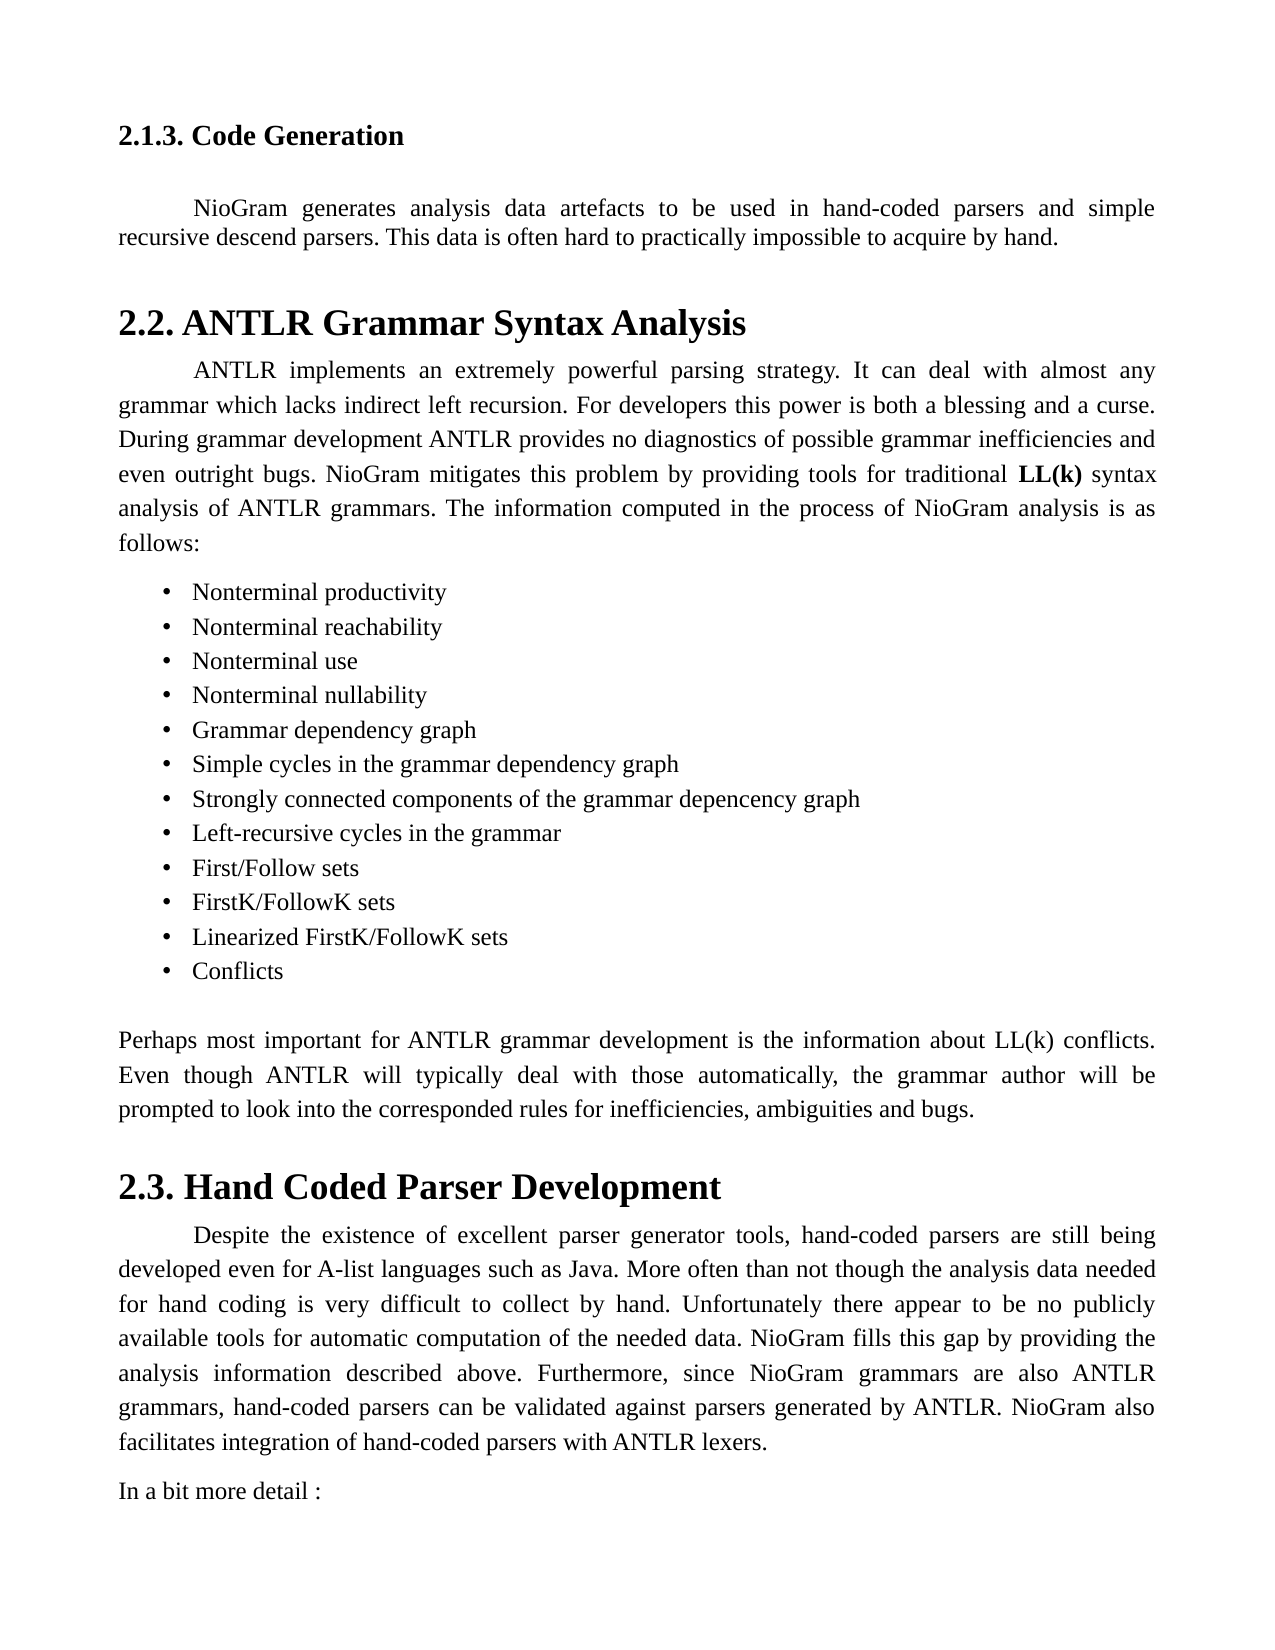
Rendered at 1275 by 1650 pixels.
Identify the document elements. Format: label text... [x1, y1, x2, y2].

list Nonterminal productivity [162, 577, 1157, 606]
subtitle 2.3. Hand Coded Parser Development [118, 1164, 1157, 1207]
text NioGram generates analysis data artefacts to be used in hand-coded parsers and simple recursive descend parsers. This data is often hard to practically impossible to acquire by hand. [118, 164, 1157, 250]
text In a bit more detail : [118, 1476, 1157, 1504]
text Despite the existence of excellent parser generator tools, hand-coded parsers are still being developed even for A-list languages such as Java. More often than not though the analysis data needed for hand coding is very difficult to collect by hand. Unfortunately there appear to be no publicly available tools for automatic computation of the needed data. NioGram fills this gap by providing the analysis information described above. Furthermore, since NioGram grammars are also ANTLR grammars, hand-coded parsers can be validated against parsers generated by ANTLR. NioGram also facilitates integration of hand-coded parsers with ANTLR lexers. [118, 1220, 1157, 1455]
list Strongly connected components of the grammar depencency graph [162, 784, 1157, 813]
subtitle 2.1.3. Code Generation [118, 118, 1157, 152]
list Grammar dependency graph [162, 715, 1157, 744]
list First/Follow sets [162, 853, 1157, 882]
text Perhaps most important for ANTLR grammar development is the information about LL(k) conflicts. Even though ANTLR will typically deal with those automatically, the grammar author will be prompted to look into the corresponded rules for inefficiencies, ambiguities and bugs. [118, 1025, 1157, 1123]
list Left-recursive cycles in the grammar [162, 818, 1157, 847]
text ANTLR implements an extremely powerful parsing strategy. It can deal with almost any grammar which lacks indirect left recursion. For developers this power is both a blessing and a curse. During grammar development ANTLR provides no diagnostics of possible grammar inefficiencies and even outright bugs. NioGram mitigates this problem by providing tools for traditional LL(k) syntax analysis of ANTLR grammars. The information computed in the process of NioGram analysis is as follows: [118, 356, 1157, 557]
list Nonterminal nullability [162, 681, 1157, 709]
subtitle 2.2. ANTLR Grammar Syntax Analysis [118, 300, 1157, 343]
list Linearized FirstK/FollowK sets [162, 922, 1157, 951]
list Conflicts [162, 956, 1157, 985]
list Simple cycles in the grammar dependency graph [162, 749, 1157, 778]
list Nonterminal use [162, 646, 1157, 675]
list Nonterminal reachability [162, 612, 1157, 640]
list FirstK/FollowK sets [162, 887, 1157, 916]
